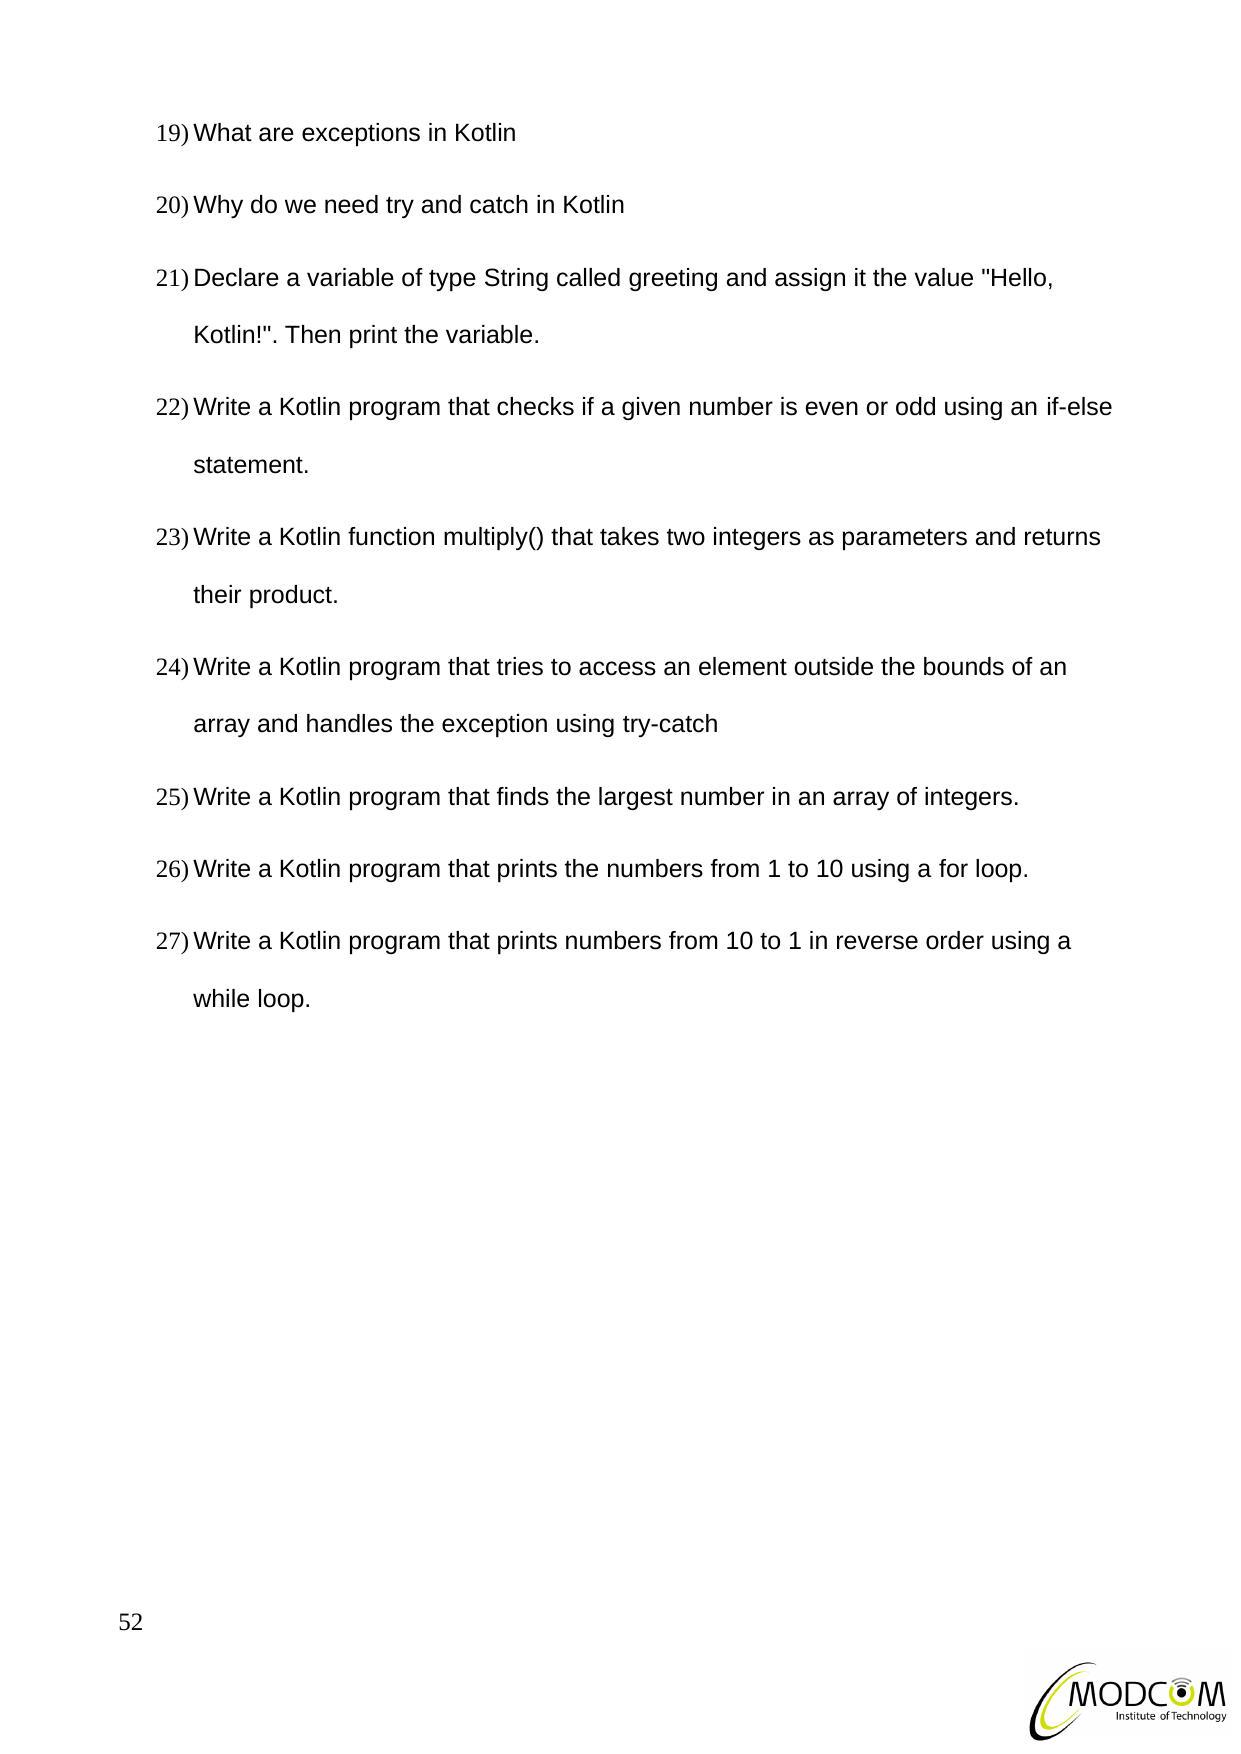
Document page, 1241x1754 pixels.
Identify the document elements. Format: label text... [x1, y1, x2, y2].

list Why do we need try and catch in Kotlin [156, 190, 1122, 219]
list Write a Kotlin program that tries to access an element outside the bounds of an array and handles the exception using try-catch [156, 652, 1122, 738]
list Declare a variable of type String called greeting and assign it the value "Hello, Kotlin!". Then print the variable. [156, 263, 1122, 349]
picture [1020, 1644, 1233, 1741]
list Write a Kotlin program that finds the largest number in an array of integers. [156, 781, 1122, 810]
list Write a Kotlin program that prints numbers from 10 to 1 in reverse order using a while loop. [156, 926, 1122, 1012]
list Write a Kotlin program that prints the numbers from 1 to 10 using a for loop. [156, 854, 1122, 883]
list Write a Kotlin function multiply() that takes two integers as parameters and returns their product. [156, 522, 1122, 608]
list What are exceptions in Kotlin [156, 118, 1122, 147]
list Write a Kotlin program that checks if a given number is even or odd using an if-else statement. [156, 392, 1122, 479]
